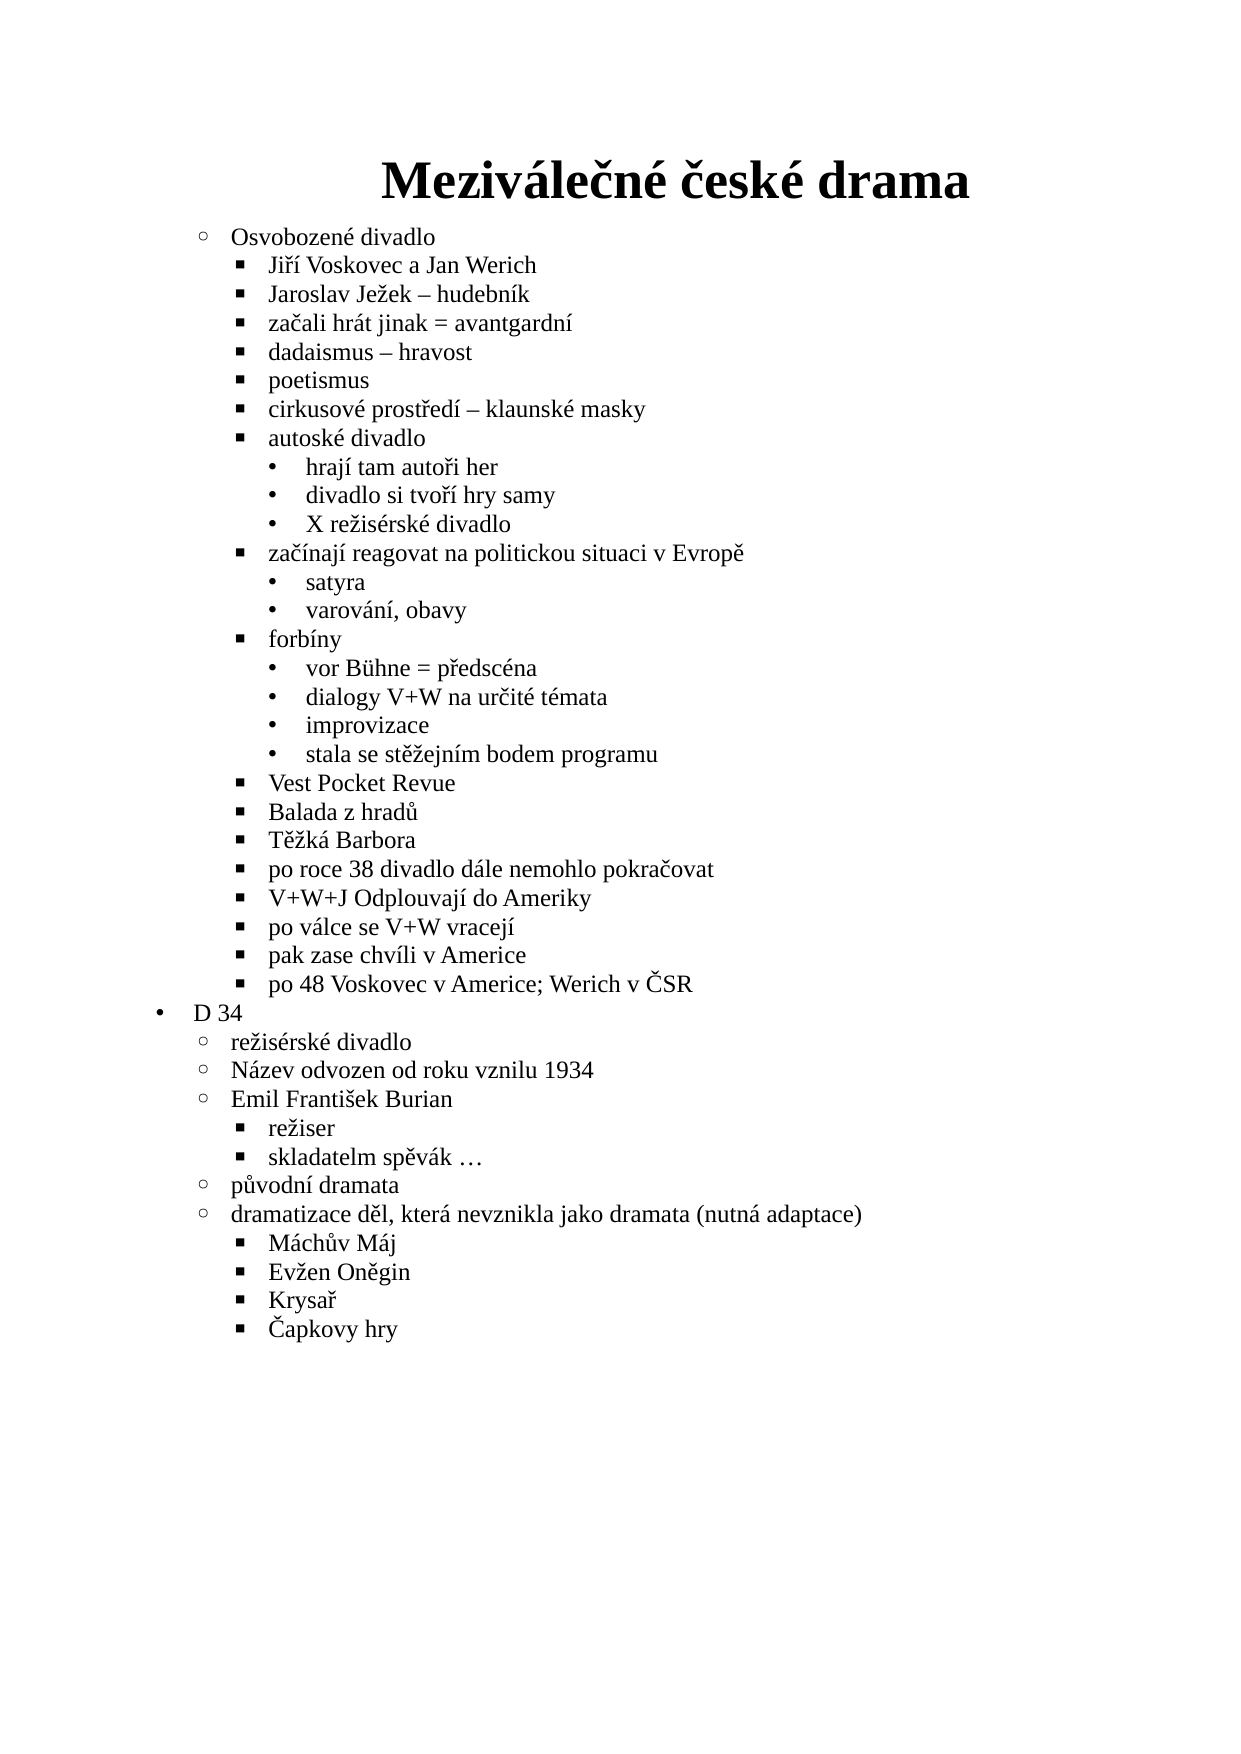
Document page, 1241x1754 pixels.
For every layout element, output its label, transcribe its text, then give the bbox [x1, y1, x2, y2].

list cirkusové prostředí – klaunské masky [231, 394, 1122, 423]
list dialogy V+W na určité témata [268, 682, 1122, 710]
list improvizace [268, 710, 1122, 739]
list varování, obavy [268, 595, 1122, 624]
list Meziválečné české drama [193, 148, 1122, 210]
list Jiří Voskovec a Jan Werich [231, 250, 1122, 279]
list po válce se V+W vracejí [231, 912, 1122, 940]
list původní dramata [193, 1170, 1122, 1199]
list po 48 Voskovec v Americe; Werich v ČSR [231, 969, 1122, 998]
list dramatizace děl, která nevznikla jako dramata (nutná adaptace) [193, 1199, 1122, 1228]
list Balada z hradů [231, 797, 1122, 825]
list režiser [231, 1113, 1122, 1142]
list Jaroslav Ježek – hudebník [231, 279, 1122, 308]
list režisérské divadlo [193, 1027, 1122, 1055]
list D 34 [156, 998, 1122, 1027]
list vor Bühne = předscéna [268, 653, 1122, 682]
list pak zase chvíli v Americe [231, 940, 1122, 969]
list Emil František Burian [193, 1084, 1122, 1113]
list Krysař [231, 1285, 1122, 1314]
list Těžká Barbora [231, 825, 1122, 854]
list satyra [268, 567, 1122, 595]
list Máchův Máj [231, 1228, 1122, 1257]
list Název odvozen od roku vznilu 1934 [193, 1055, 1122, 1084]
list dadaismus – hravost [231, 337, 1122, 365]
list skladatelm spěvák … [231, 1142, 1122, 1170]
list začali hrát jinak = avantgardní [231, 308, 1122, 337]
list po roce 38 divadlo dále nemohlo pokračovat [231, 854, 1122, 883]
list autoské divadlo [231, 423, 1122, 452]
list X režisérské divadlo [268, 509, 1122, 538]
list forbíny [231, 624, 1122, 653]
list Osvobozené divadlo [193, 222, 1122, 250]
list Čapkovy hry [231, 1314, 1122, 1343]
list divadlo si tvoří hry samy [268, 480, 1122, 509]
list začínají reagovat na politickou situaci v Evropě [231, 538, 1122, 567]
list V+W+J Odplouvají do Ameriky [231, 883, 1122, 912]
list poetismus [231, 365, 1122, 394]
list Evžen Oněgin [231, 1257, 1122, 1285]
list hrají tam autoři her [268, 452, 1122, 480]
list stala se stěžejním bodem programu [268, 739, 1122, 768]
list Vest Pocket Revue [231, 768, 1122, 797]
